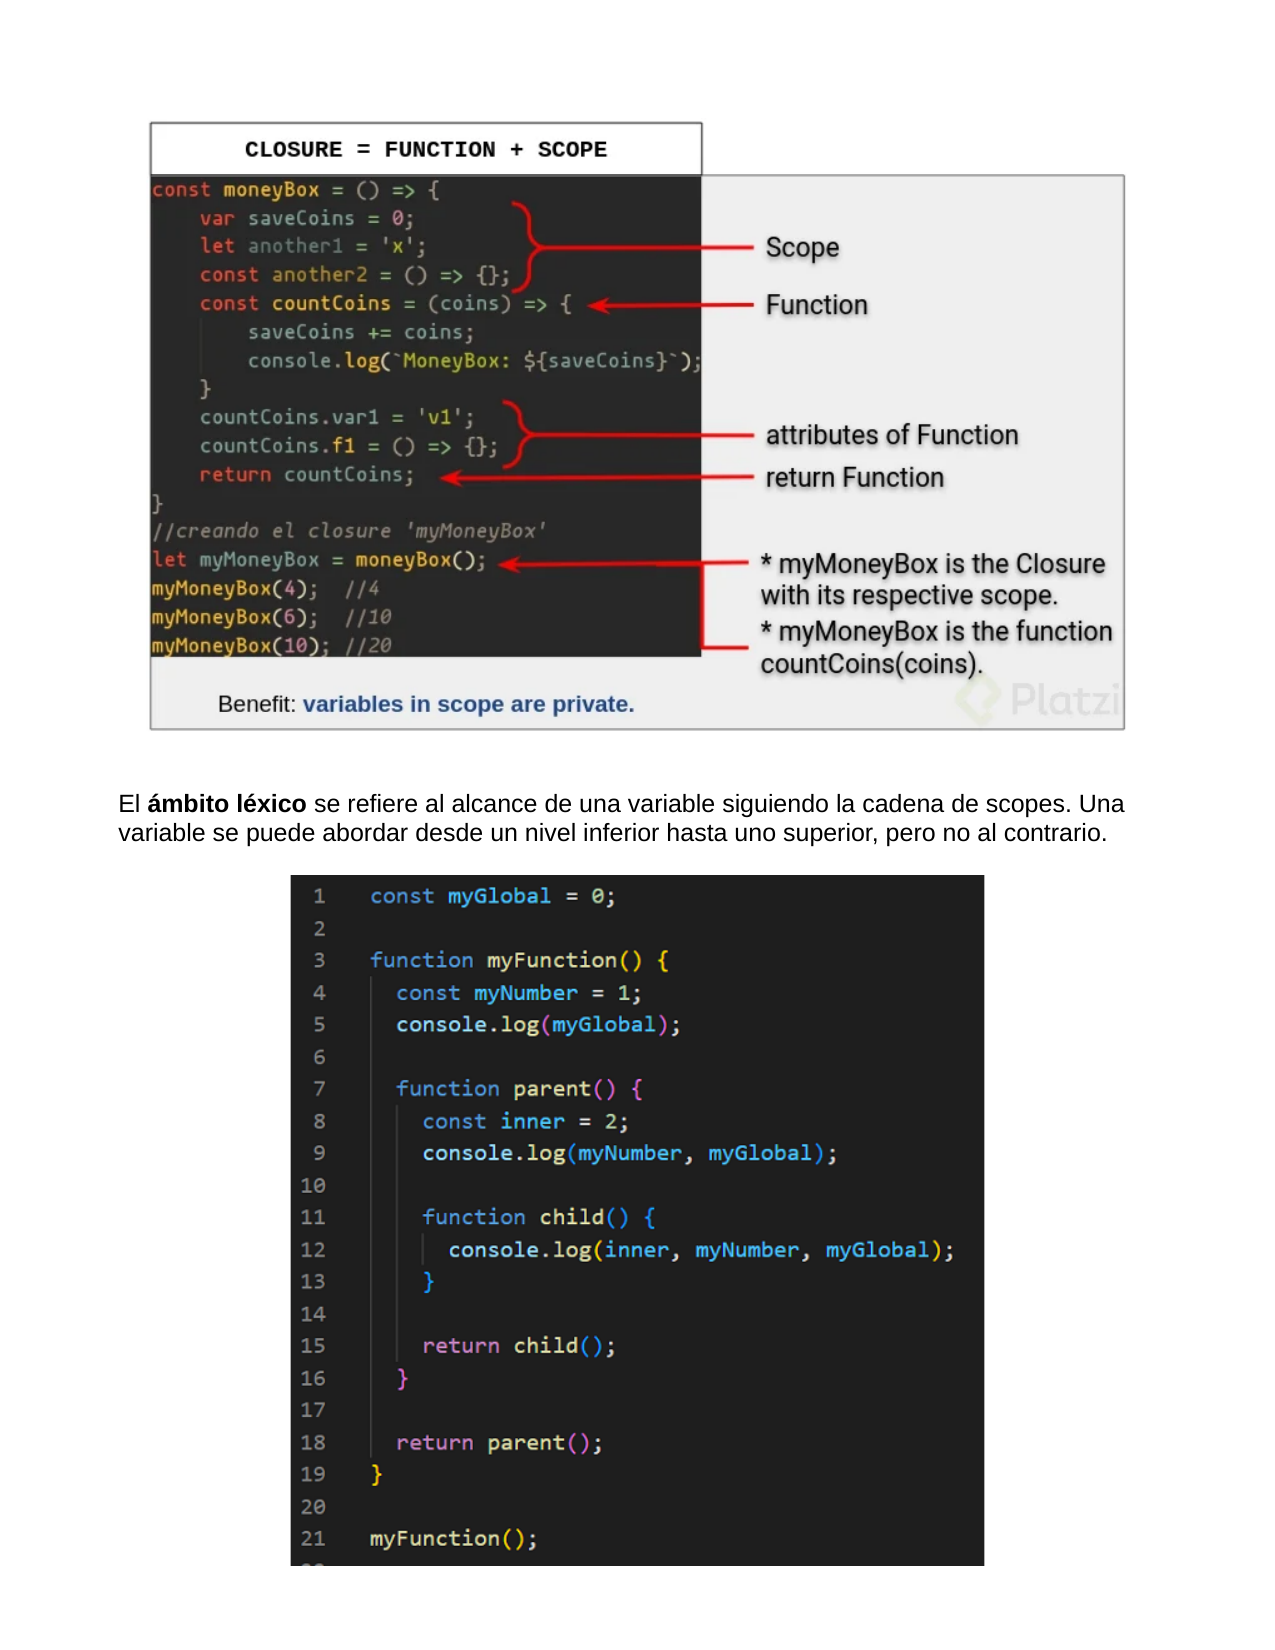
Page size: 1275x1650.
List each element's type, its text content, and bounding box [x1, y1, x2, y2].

picture [290, 875, 985, 1566]
text El ámbito léxico se refiere al alcance de una variable siguiendo la cadena de scopes. Una variable se puede abordar desde un nivel inferior hasta uno superior, pero no al contrario. [118, 789, 1157, 847]
picture [146, 118, 1129, 732]
